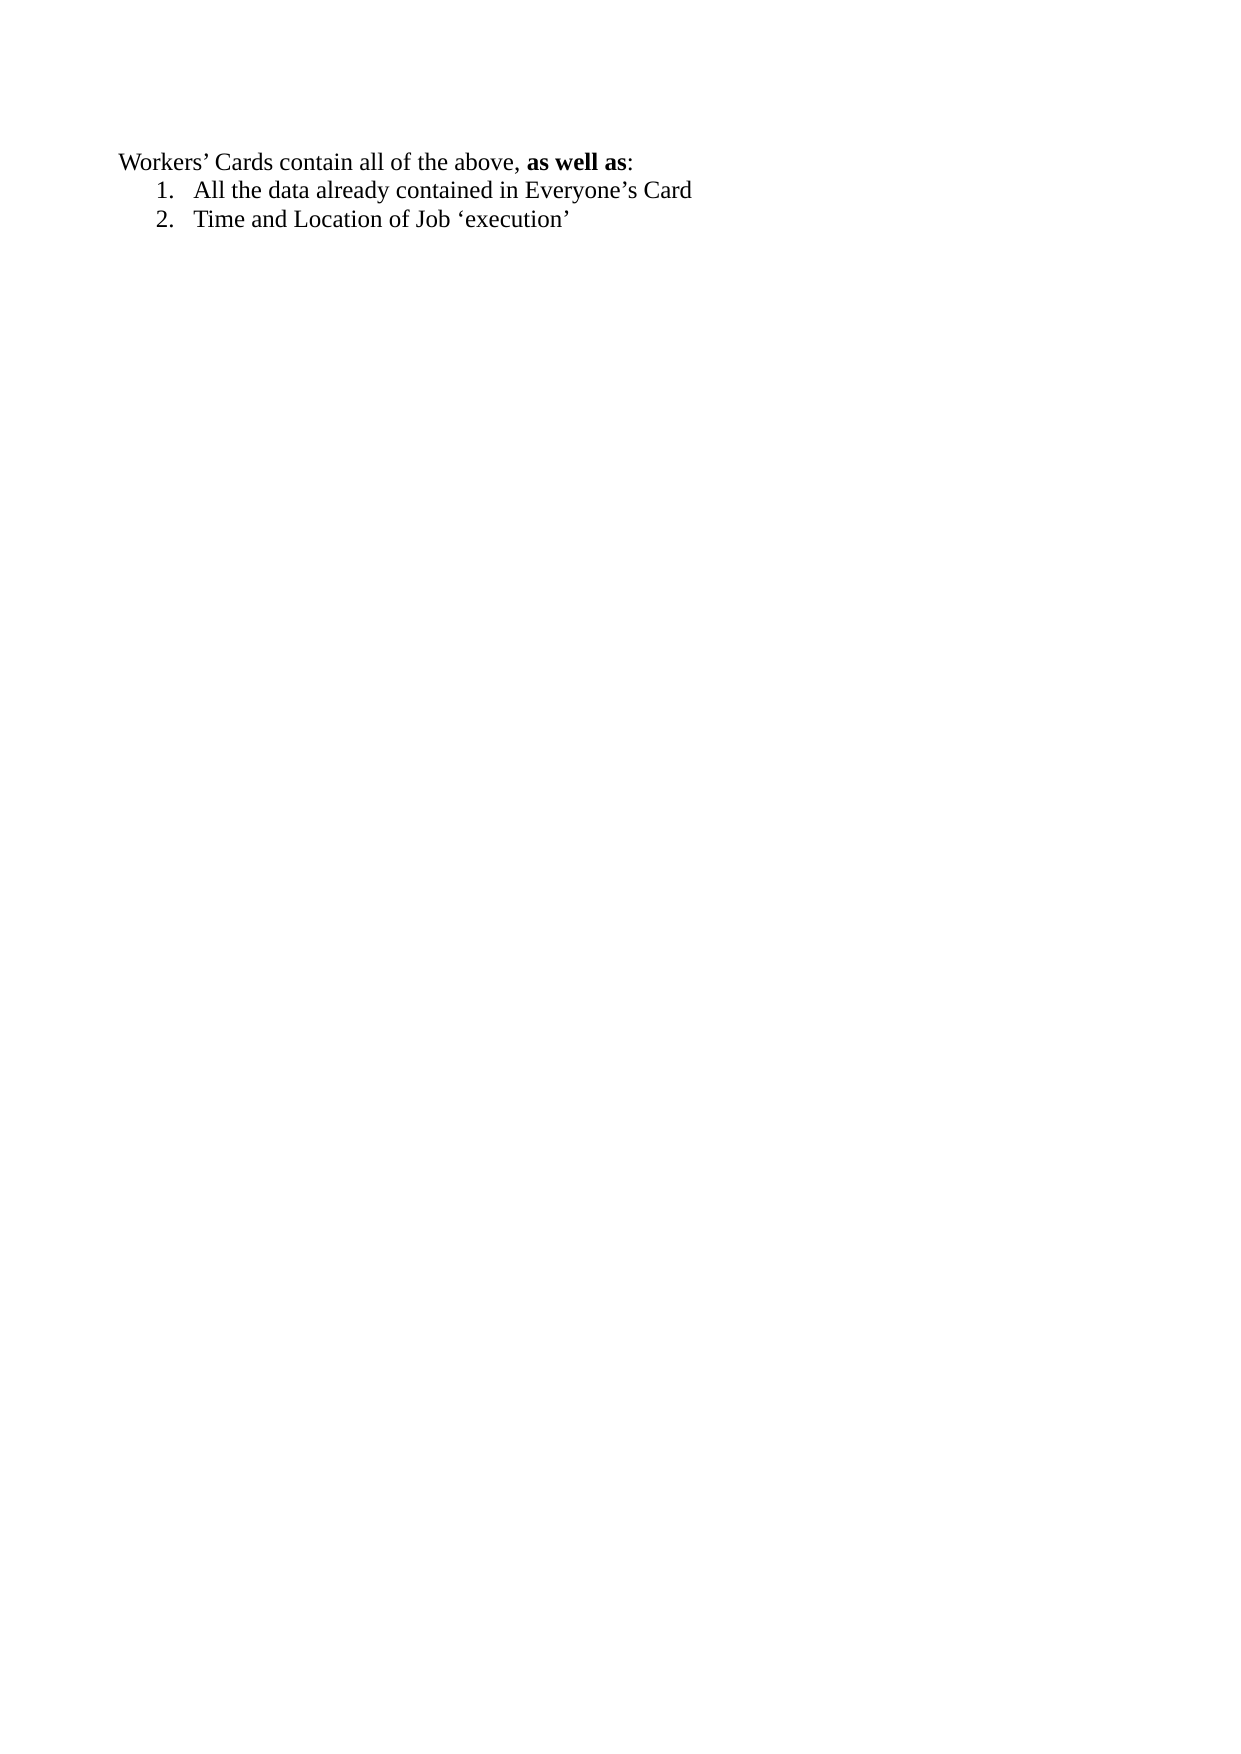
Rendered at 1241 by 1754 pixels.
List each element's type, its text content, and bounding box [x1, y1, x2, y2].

list Time and Location of Job ‘execution’ [156, 204, 1122, 233]
text Workers’ Cards contain all of the above, as well as: [118, 147, 1122, 176]
list All the data already contained in Everyone’s Card [156, 176, 1122, 204]
